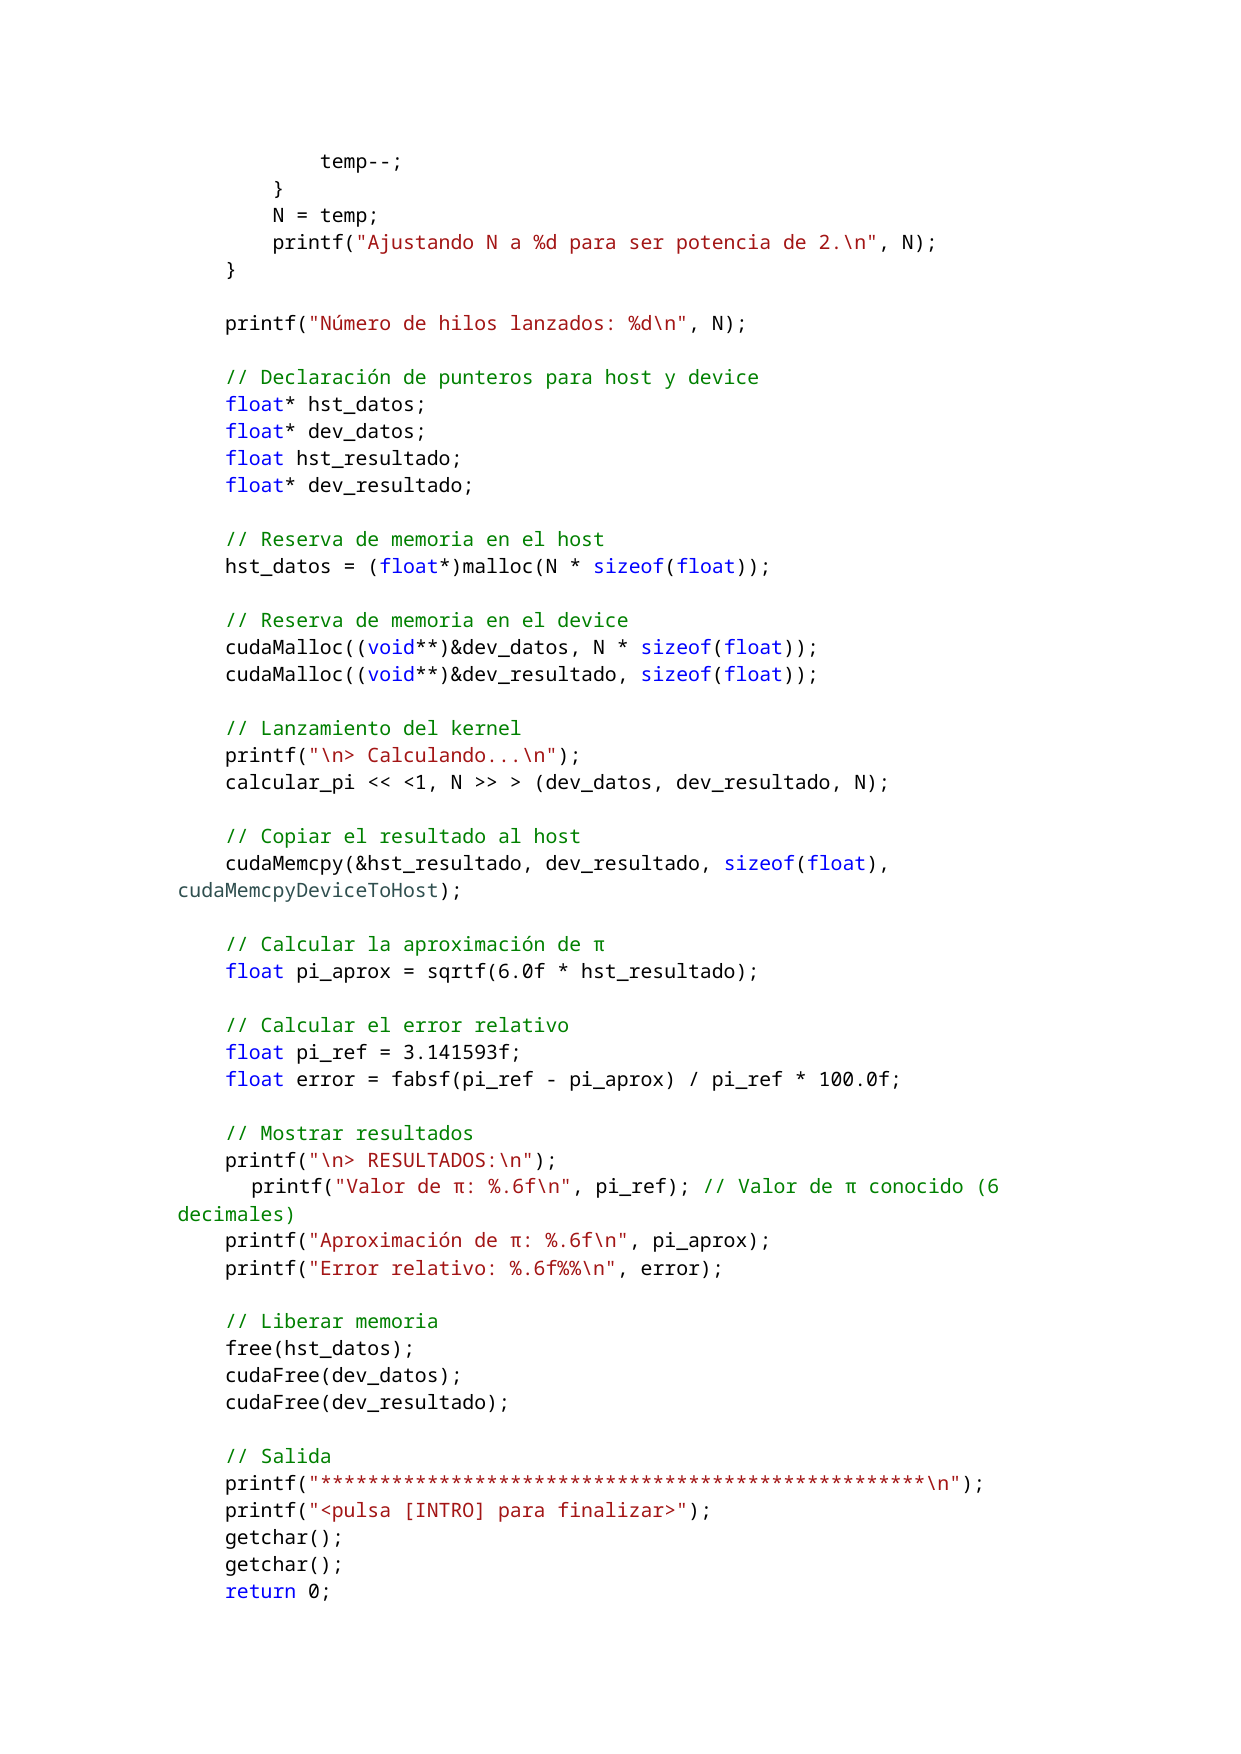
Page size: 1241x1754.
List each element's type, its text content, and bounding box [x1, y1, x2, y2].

text // Reserva de memoria en el device [177, 606, 1063, 633]
text cudaMemcpy(&hst_resultado, dev_resultado, sizeof(float), cudaMemcpyDeviceToHost); [177, 849, 1063, 903]
text cudaMalloc((void**)&dev_datos, N * sizeof(float)); [177, 633, 1063, 660]
text printf("Valor de π: %.6f\n", pi_ref); // Valor de π conocido (6 decimales) [177, 1173, 1063, 1227]
text temp--; [177, 148, 1063, 174]
text // Declaración de punteros para host y device [177, 363, 1063, 390]
text printf("Error relativo: %.6f%%\n", error); [177, 1254, 1063, 1281]
text // Copiar el resultado al host [177, 822, 1063, 849]
text float error = fabsf(pi_ref - pi_aprox) / pi_ref * 100.0f; [177, 1065, 1063, 1092]
text // Salida [177, 1443, 1063, 1469]
text float hst_resultado; [177, 444, 1063, 471]
text // Liberar memoria [177, 1308, 1063, 1335]
text // Calcular la aproximación de π [177, 930, 1063, 957]
text free(hst_datos); [177, 1335, 1063, 1362]
text getchar(); [177, 1523, 1063, 1551]
text return 0; [177, 1577, 1063, 1604]
text cudaFree(dev_resultado); [177, 1389, 1063, 1416]
text N = temp; [177, 202, 1063, 228]
text // Calcular el error relativo [177, 1011, 1063, 1038]
text float* dev_resultado; [177, 471, 1063, 498]
text printf("Aproximación de π: %.6f\n", pi_aprox); [177, 1227, 1063, 1254]
text printf("Número de hilos lanzados: %d\n", N); [177, 309, 1063, 336]
text // Reserva de memoria en el host [177, 525, 1063, 552]
text float* hst_datos; [177, 390, 1063, 417]
text calcular_pi << <1, N >> > (dev_datos, dev_resultado, N); [177, 768, 1063, 795]
text printf("Ajustando N a %d para ser potencia de 2.\n", N); [177, 228, 1063, 256]
text cudaFree(dev_datos); [177, 1362, 1063, 1389]
text printf("\n> Calculando...\n"); [177, 741, 1063, 768]
text float* dev_datos; [177, 417, 1063, 444]
text } [177, 256, 1063, 282]
text printf("***************************************************\n"); [177, 1469, 1063, 1497]
text // Lanzamiento del kernel [177, 714, 1063, 741]
text float pi_aprox = sqrtf(6.0f * hst_resultado); [177, 957, 1063, 984]
text } [177, 174, 1063, 202]
text printf("<pulsa [INTRO] para finalizar>"); [177, 1497, 1063, 1523]
text getchar(); [177, 1551, 1063, 1577]
text cudaMalloc((void**)&dev_resultado, sizeof(float)); [177, 660, 1063, 687]
text hst_datos = (float*)malloc(N * sizeof(float)); [177, 552, 1063, 579]
text // Mostrar resultados [177, 1119, 1063, 1146]
text printf("\n> RESULTADOS:\n"); [177, 1146, 1063, 1173]
text float pi_ref = 3.141593f; [177, 1038, 1063, 1065]
